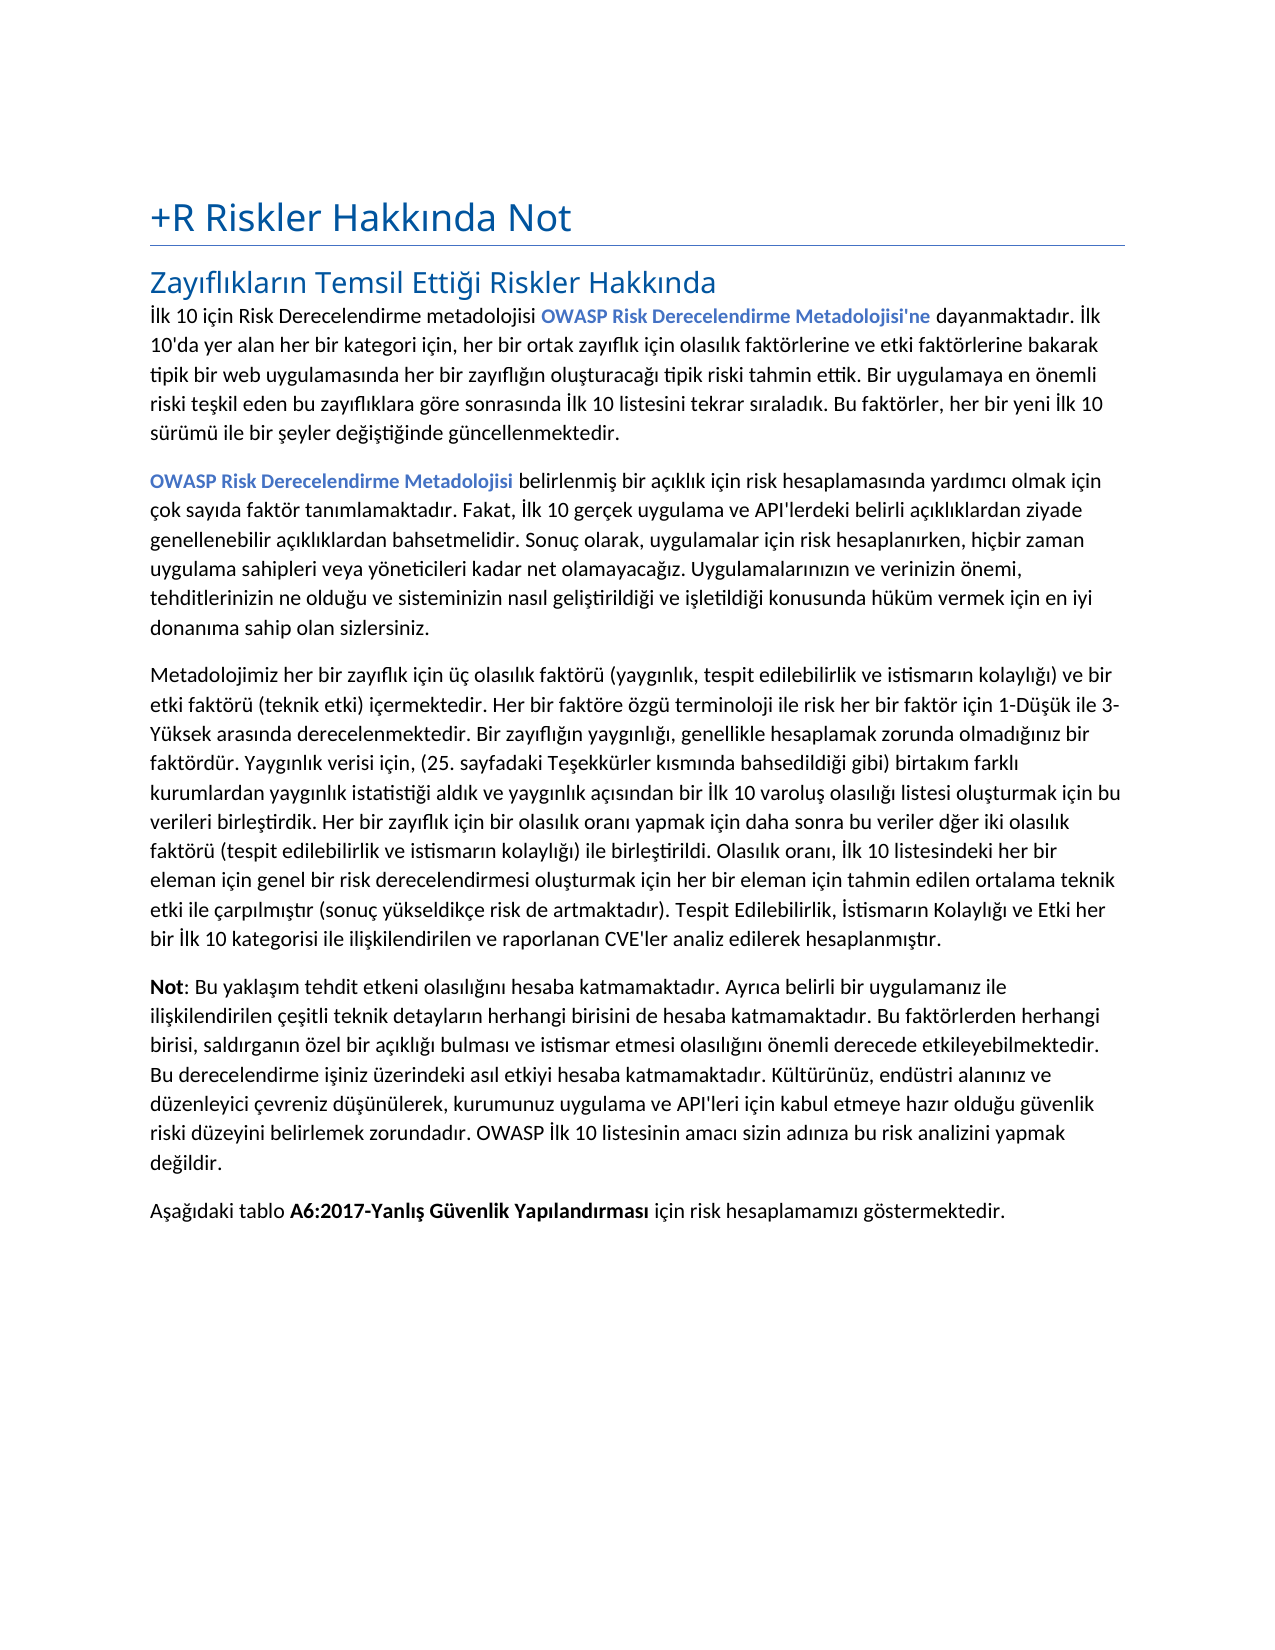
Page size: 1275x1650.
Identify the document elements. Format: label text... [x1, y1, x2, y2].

subtitle Zayıflıkların Temsil Ettiği Riskler Hakkında [150, 262, 1125, 302]
text Aşağıdaki tablo A6:2017-Yanlış Güvenlik Yapılandırması için risk hesaplamamızı göstermektedir. [150, 1197, 1125, 1223]
subtitle +R Riskler Hakkında Not [150, 192, 1125, 245]
text Not: Bu yaklaşım tehdit etkeni olasılığını hesaba katmamaktadır. Ayrıca belirli bir uygulamanız ile ilişkilendirilen çeşitli teknik detayların herhangi birisini de hesaba katmamaktadır. Bu faktörlerden herhangi birisi, saldırganın özel bir açıklığı bulması ve istismar etmesi olasılığını önemli derecede etkileyebilmektedir. Bu derecelendirme işiniz üzerindeki asıl etkiyi hesaba katmamaktadır. Kültürünüz, endüstri alanınız ve düzenleyici çevreniz düşünülerek, kurumunuz uygulama ve API'leri için kabul etmeye hazır olduğu güvenlik riski düzeyini belirlemek zorundadır. OWASP İlk 10 listesinin amacı sizin adınıza bu risk analizini yapmak değildir. [150, 973, 1125, 1175]
text İlk 10 için Risk Derecelendirme metadolojisi OWASP Risk Derecelendirme Metadolojisi'ne dayanmaktadır. İlk 10'da yer alan her bir kategori için, her bir ortak zayıflık için olasılık faktörlerine ve etki faktörlerine bakarak tipik bir web uygulamasında her bir zayıflığın oluşturacağı tipik riski tahmin ettik. Bir uygulamaya en önemli riski teşkil eden bu zayıflıklara göre sonrasında İlk 10 listesini tekrar sıraladık. Bu faktörler, her bir yeni İlk 10 sürümü ile bir şeyler değiştiğinde güncellenmektedir. [150, 302, 1125, 446]
text OWASP Risk Derecelendirme Metadolojisi belirlenmiş bir açıklık için risk hesaplamasında yardımcı olmak için çok sayıda faktör tanımlamaktadır. Fakat, İlk 10 gerçek uygulama ve API'lerdeki belirli açıklıklardan ziyade genellenebilir açıklıklardan bahsetmelidir. Sonuç olarak, uygulamalar için risk hesaplanırken, hiçbir zaman uygulama sahipleri veya yöneticileri kadar net olamayacağız. Uygulamalarınızın ve verinizin önemi, tehditlerinizin ne olduğu ve sisteminizin nasıl geliştirildiği ve işletildiği konusunda hüküm vermek için en iyi donanıma sahip olan sizlersiniz. [150, 467, 1125, 640]
text Metadolojimiz her bir zayıflık için üç olasılık faktörü (yaygınlık, tespit edilebilirlik ve istismarın kolaylığı) ve bir etki faktörü (teknik etki) içermektedir. Her bir faktöre özgü terminoloji ile risk her bir faktör için 1-Düşük ile 3-Yüksek arasında derecelenmektedir. Bir zayıflığın yaygınlığı, genellikle hesaplamak zorunda olmadığınız bir faktördür. Yaygınlık verisi için, (25. sayfadaki Teşekkürler kısmında bahsedildiği gibi) birtakım farklı kurumlardan yaygınlık istatistiği aldık ve yaygınlık açısından bir İlk 10 varoluş olasılığı listesi oluşturmak için bu verileri birleştirdik. Her bir zayıflık için bir olasılık oranı yapmak için daha sonra bu veriler dğer iki olasılık faktörü (tespit edilebilirlik ve istismarın kolaylığı) ile birleştirildi. Olasılık oranı, İlk 10 listesindeki her bir eleman için genel bir risk derecelendirmesi oluşturmak için her bir eleman için tahmin edilen ortalama teknik etki ile çarpılmıştır (sonuç yükseldikçe risk de artmaktadır). Tespit Edilebilirlik, İstismarın Kolaylığı ve Etki her bir İlk 10 kategorisi ile ilişkilendirilen ve raporlanan CVE'ler analiz edilerek hesaplanmıştır. [150, 662, 1125, 952]
